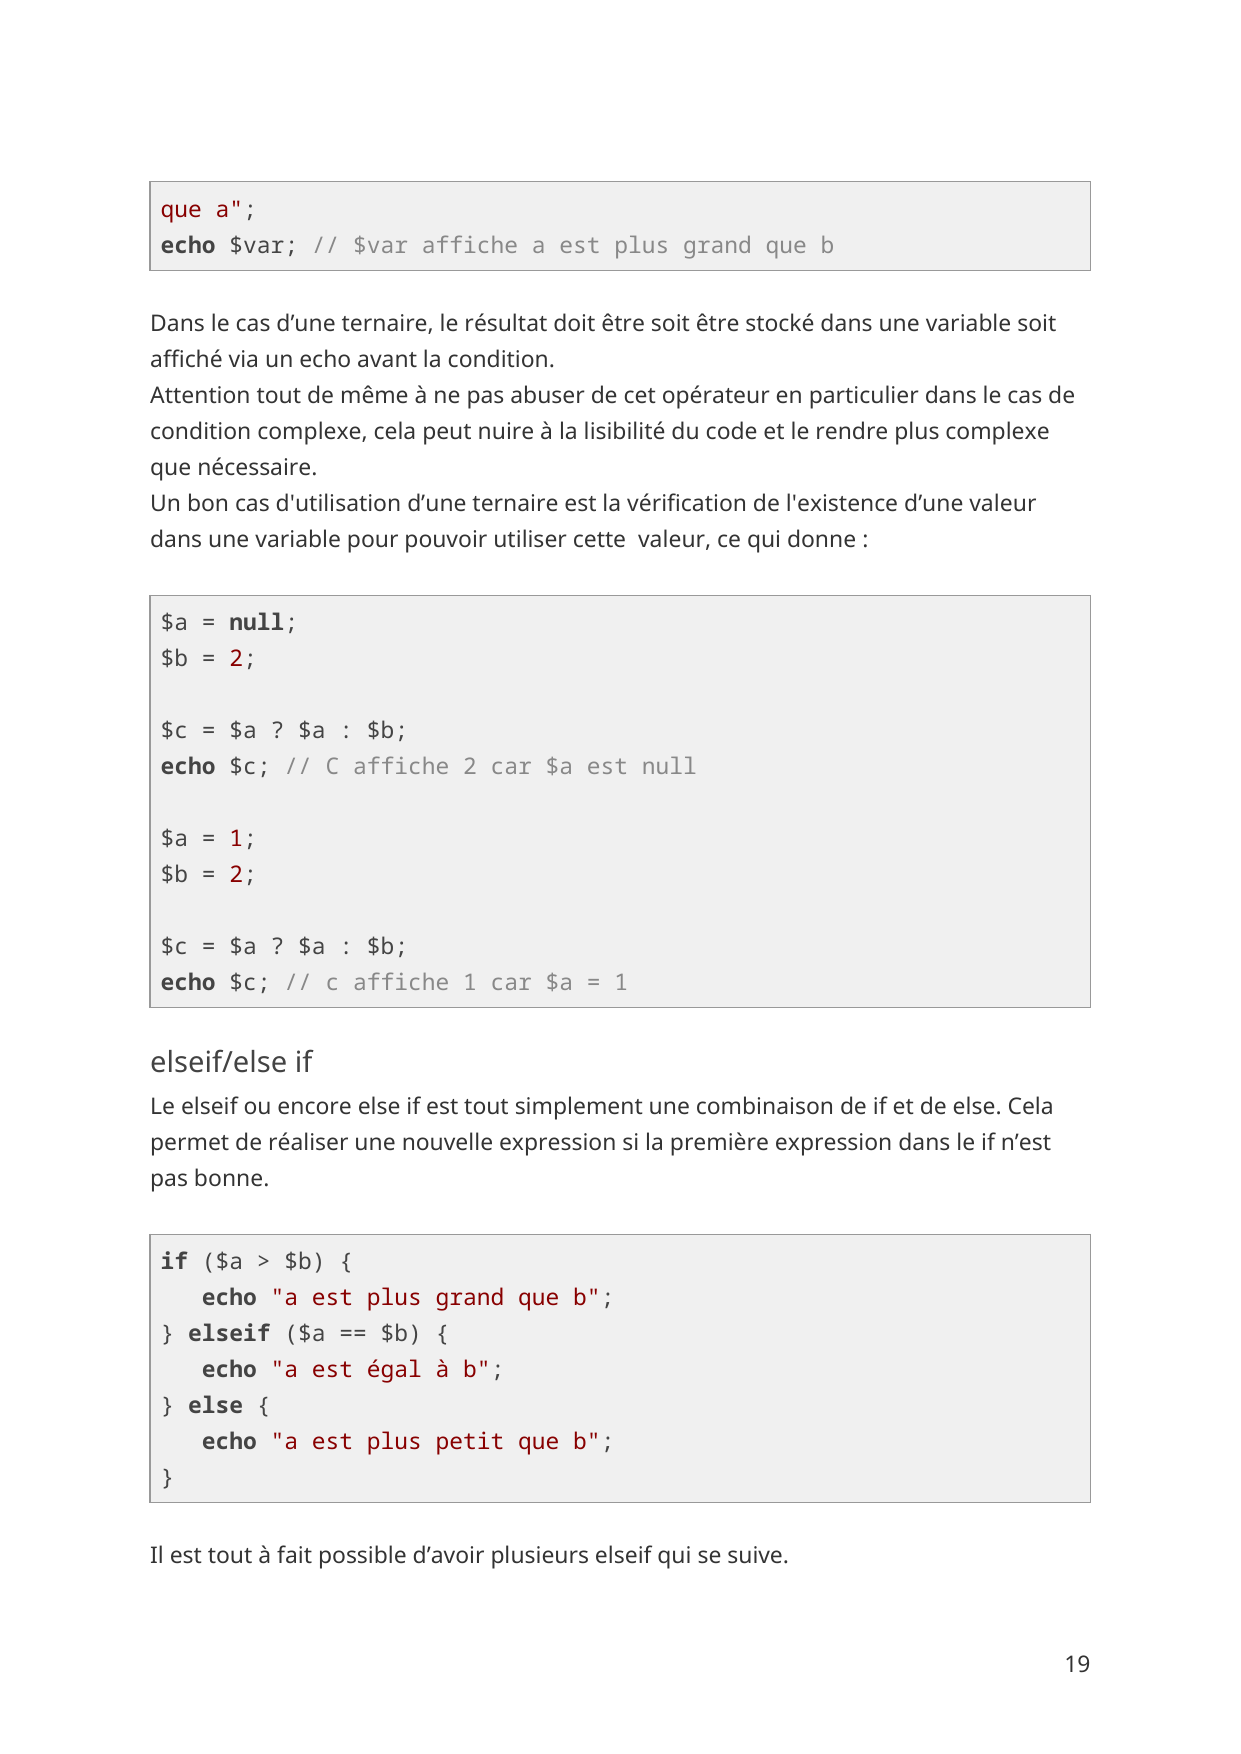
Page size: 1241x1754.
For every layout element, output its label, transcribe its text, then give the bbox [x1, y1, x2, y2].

text Un bon cas d'utilisation d’une ternaire est la vérification de l'existence d’une valeur dans une variable pour pouvoir utiliser cette valeur, ce qui donne : [150, 487, 1090, 554]
text Dans le cas d’une ternaire, le résultat doit être soit être stocké dans une variable soit affiché via un echo avant la condition. [150, 307, 1090, 374]
text Attention tout de même à ne pas abuser de cet opérateur en particulier dans le cas de condition complexe, cela peut nuire à la lisibilité du code et le rendre plus complexe que nécessaire. [150, 379, 1090, 482]
text Il est tout à fait possible d’avoir plusieurs elseif qui se suive. [150, 1539, 1090, 1570]
table_header que a"; echo $var; // $var affiche a est plus grand que b [151, 182, 1090, 270]
text Le elseif ou encore else if est tout simplement une combinaison de if et de else. Cela permet de réaliser une nouvelle expression si la première expression dans le if n’est pas bonne. [150, 1090, 1090, 1193]
table_header $a = null; $b = 2; $c = $a ? $a : $b; echo $c; // C affiche 2 car $a est null $a = 1; $b = 2; $c = $a ? $a : $b; echo $c; // c affiche 1 car $a = 1 [151, 596, 1090, 1007]
table_header if ($a > $b) { echo "a est plus grand que b"; } elseif ($a == $b) { echo "a est égal à b"; } else { echo "a est plus petit que b"; } [151, 1235, 1090, 1502]
subtitle elseif/else if [150, 1042, 1090, 1081]
